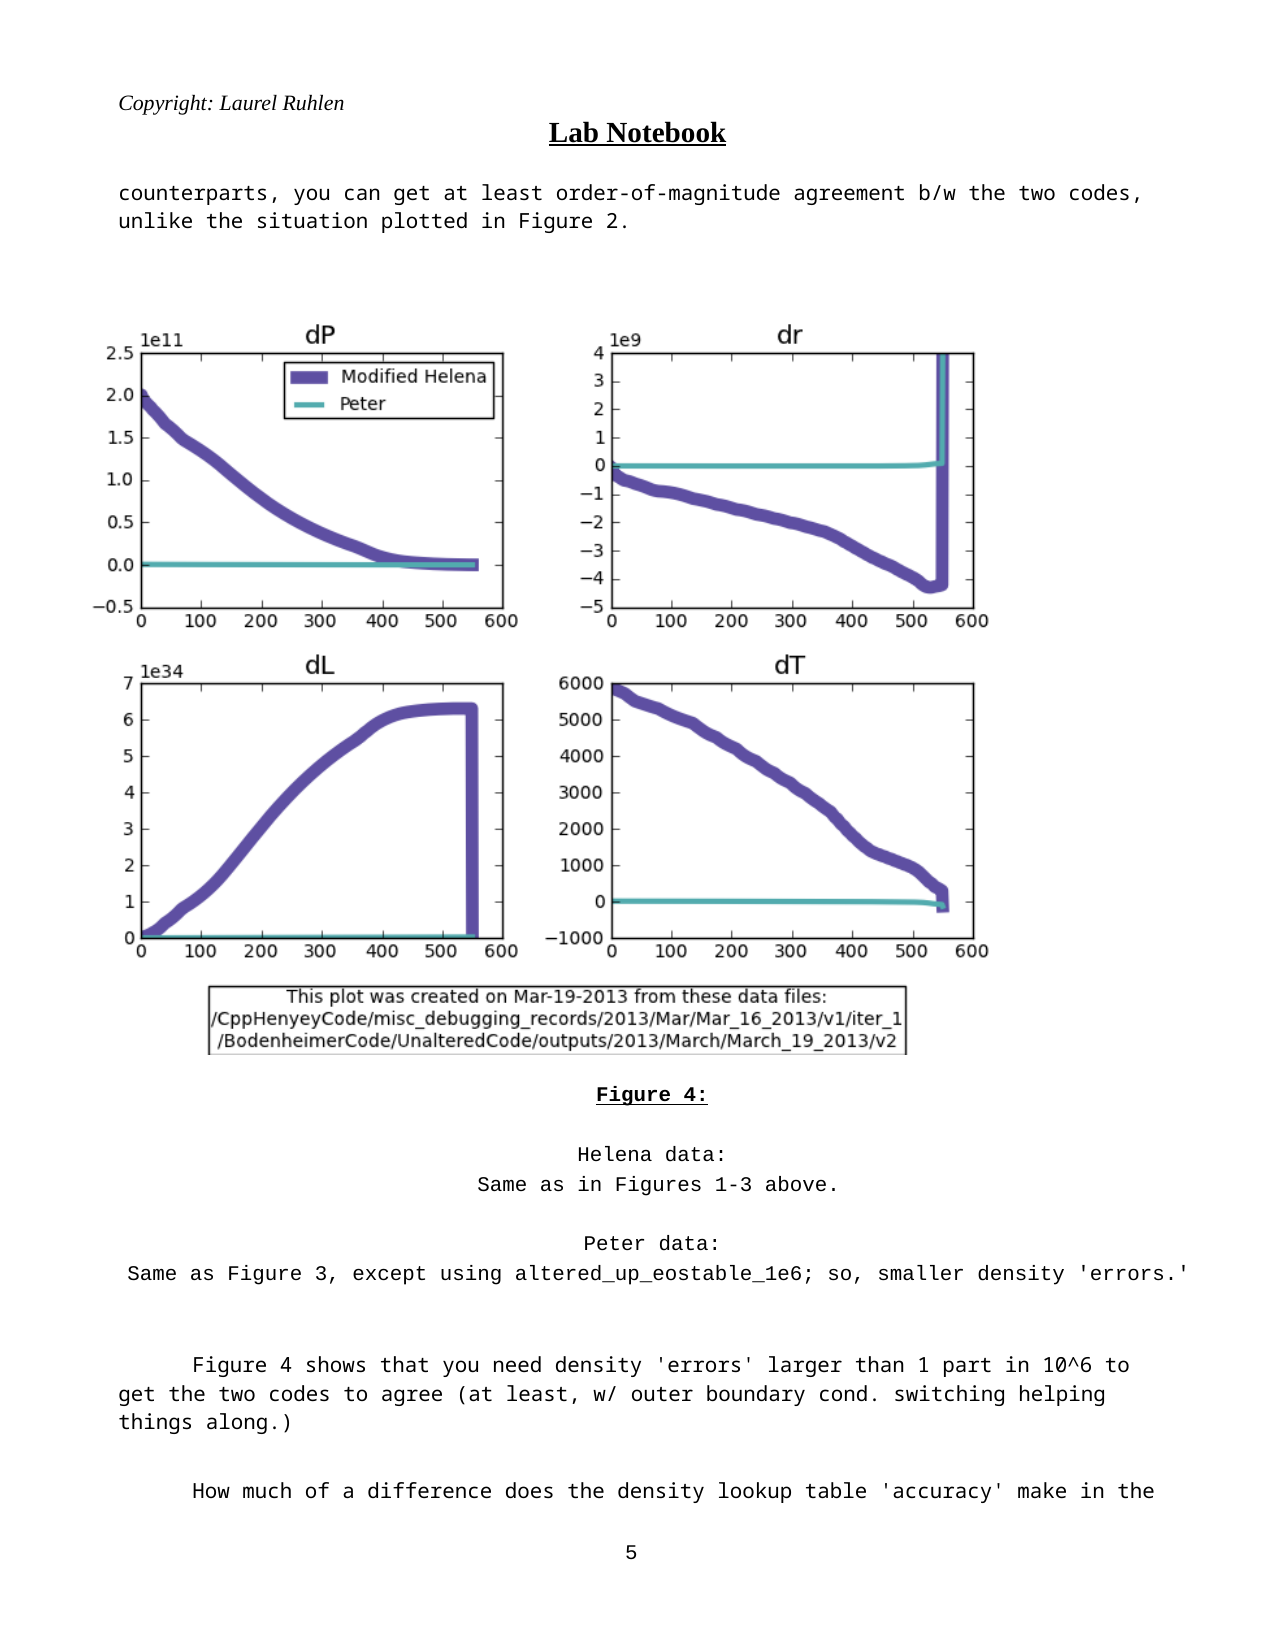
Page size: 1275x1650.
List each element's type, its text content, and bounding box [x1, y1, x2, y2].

text Helena data: [37, 1144, 1237, 1167]
text Peter data: [37, 1233, 1237, 1257]
text Figure 4 shows that you need density 'errors' larger than 1 part in 10^6 to get the two codes to agree (at least, w/ outer boundary cond. switching helping things along.) [118, 1350, 1157, 1436]
text Same as in Figures 1-3 above. [37, 1173, 1237, 1197]
text Same as Figure 3, except using altered_up_eostable_1e6; so, smaller density 'errors.' [37, 1263, 1237, 1286]
text counterparts, you can get at least order-of-magnitude agreement b/w the two codes, unlike the situation plotted in Figure 2. [118, 178, 1157, 235]
picture [37, 275, 1077, 1055]
text How much of a difference does the density lookup table 'accuracy' make in the [118, 1476, 1157, 1505]
text Figure 4: [37, 1084, 1237, 1108]
